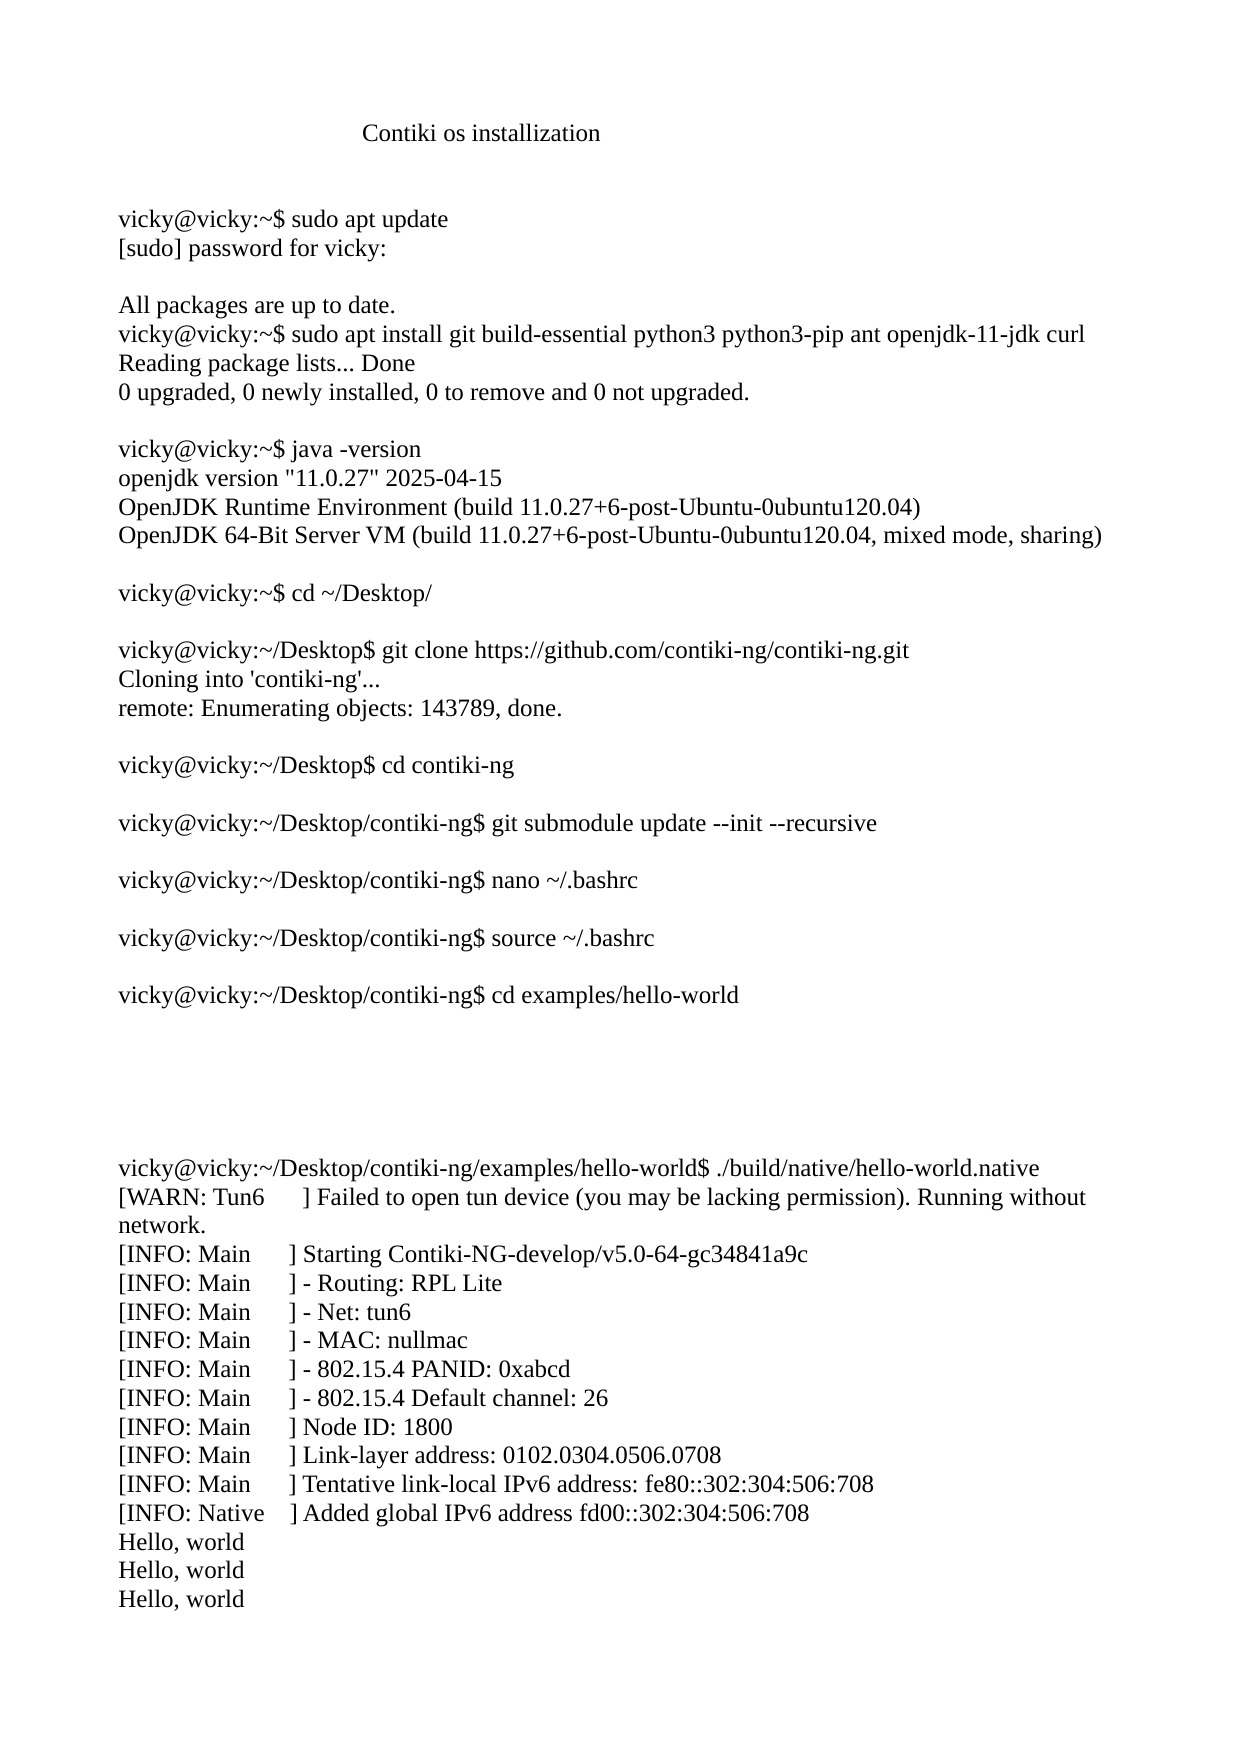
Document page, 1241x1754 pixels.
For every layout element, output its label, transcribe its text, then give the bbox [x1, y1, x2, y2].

text vicky@vicky:~$ cd ~/Desktop/ [118, 578, 1122, 607]
text All packages are up to date. [118, 291, 1122, 319]
text [INFO: Native ] Added global IPv6 address fd00::302:304:506:708 [118, 1498, 1122, 1527]
text OpenJDK Runtime Environment (build 11.0.27+6-post-Ubuntu-0ubuntu120.04) [118, 492, 1122, 521]
text vicky@vicky:~/Desktop/contiki-ng$ cd examples/hello-world [118, 981, 1122, 1009]
text [INFO: Main ] - Routing: RPL Lite [118, 1268, 1122, 1297]
text [WARN: Tun6 ] Failed to open tun device (you may be lacking permission). Running without network. [118, 1182, 1122, 1239]
text vicky@vicky:~/Desktop/contiki-ng$ nano ~/.bashrc [118, 866, 1122, 894]
text openjdk version "11.0.27" 2025-04-15 [118, 463, 1122, 492]
text OpenJDK 64-Bit Server VM (build 11.0.27+6-post-Ubuntu-0ubuntu120.04, mixed mode, sharing) [118, 521, 1122, 549]
text [INFO: Main ] - 802.15.4 PANID: 0xabcd [118, 1354, 1122, 1383]
text [INFO: Main ] Link-layer address: 0102.0304.0506.0708 [118, 1441, 1122, 1469]
text 0 upgraded, 0 newly installed, 0 to remove and 0 not upgraded. [118, 377, 1122, 406]
text Contiki os installization [118, 118, 1122, 147]
text vicky@vicky:~/Desktop$ git clone https://github.com/contiki-ng/contiki-ng.git [118, 636, 1122, 664]
text vicky@vicky:~/Desktop/contiki-ng$ source ~/.bashrc [118, 923, 1122, 952]
text [INFO: Main ] Node ID: 1800 [118, 1412, 1122, 1441]
text vicky@vicky:~/Desktop/contiki-ng$ git submodule update --init --recursive [118, 808, 1122, 837]
text vicky@vicky:~$ sudo apt install git build-essential python3 python3-pip ant openjdk-11-jdk curl [118, 319, 1122, 348]
text [INFO: Main ] - 802.15.4 Default channel: 26 [118, 1383, 1122, 1412]
text Hello, world [118, 1527, 1122, 1556]
text [INFO: Main ] Starting Contiki-NG-develop/v5.0-64-gc34841a9c [118, 1239, 1122, 1268]
text Reading package lists... Done [118, 348, 1122, 377]
text Cloning into 'contiki-ng'... [118, 664, 1122, 693]
text remote: Enumerating objects: 143789, done. [118, 693, 1122, 722]
text [INFO: Main ] Tentative link-local IPv6 address: fe80::302:304:506:708 [118, 1469, 1122, 1498]
text vicky@vicky:~/Desktop$ cd contiki-ng [118, 751, 1122, 779]
text [INFO: Main ] - MAC: nullmac [118, 1326, 1122, 1354]
text [INFO: Main ] - Net: tun6 [118, 1297, 1122, 1326]
text [sudo] password for vicky: [118, 233, 1122, 262]
text Hello, world [118, 1584, 1122, 1613]
text vicky@vicky:~$ sudo apt update [118, 204, 1122, 233]
text vicky@vicky:~$ java -version [118, 434, 1122, 463]
text vicky@vicky:~/Desktop/contiki-ng/examples/hello-world$ ./build/native/hello-world.native [118, 1153, 1122, 1182]
text Hello, world [118, 1556, 1122, 1584]
